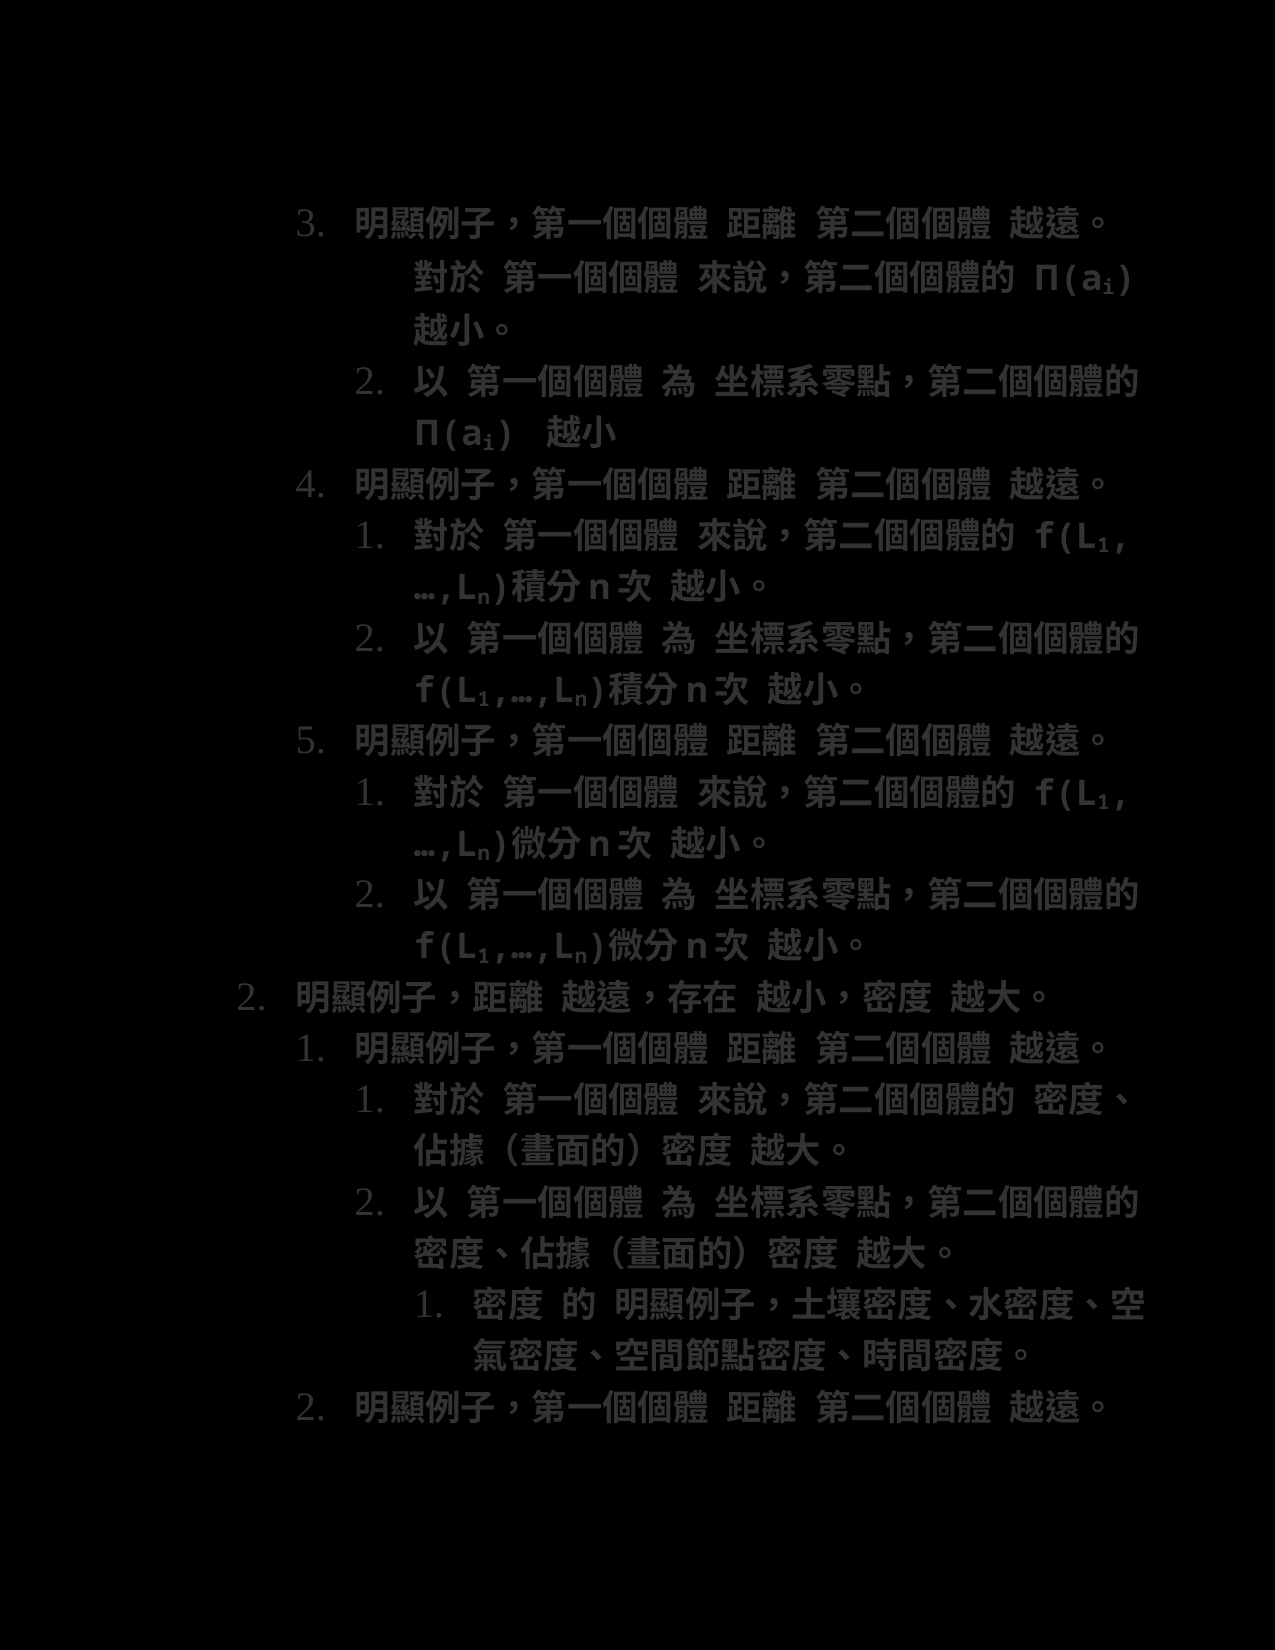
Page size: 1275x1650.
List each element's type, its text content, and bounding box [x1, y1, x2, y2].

list 以 第一個個體 為 坐標系零點，第二個個體的 f(L1,…,Ln)積分n次 越小。 [354, 610, 1157, 713]
list 明顯例子，第一個個體 距離 第二個個體 越遠。 [295, 196, 1157, 247]
list 以 第一個個體 為 坐標系零點，第二個個體的 f(L1,…,Ln)微分n次 越小。 [354, 867, 1157, 969]
list 明顯例子，第一個個體 距離 第二個個體 越遠。 [295, 456, 1157, 507]
list 對於 第一個個體 來說，第二個個體的 密度、佔據（畫面的）密度 越大。 [354, 1072, 1157, 1174]
list 對於 第一個個體 來說，第二個個體的 f(L1,…,Ln)積分n次 越小。 [354, 507, 1157, 610]
list 明顯例子，第一個個體 距離 第二個個體 越遠。 [295, 1379, 1157, 1430]
list 對於 第一個個體 來說，第二個個體的 f(L1,…,Ln)微分n次 越小。 [354, 764, 1157, 867]
list 對於 第一個個體 來說，第二個個體的 Π(ai) 越小。{假定，第二個個體 是 長方個體} [354, 247, 1157, 353]
list 明顯例子，距離 越遠，存在 越小，密度 越大。 [236, 969, 1157, 1020]
list 明顯例子，第一個個體 距離 第二個個體 越遠。 [295, 713, 1157, 764]
list 以 第一個個體 為 坐標系零點，第二個個體的 密度、佔據（畫面的）密度 越大。 [354, 1174, 1157, 1277]
list 以 第一個個體 為 坐標系零點，第二個個體的 Π(ai) 越小 [354, 353, 1157, 456]
list 密度 的 明顯例子，土壤密度、水密度、空氣密度、空間節點密度、時間密度。 [413, 1277, 1157, 1379]
list 明顯例子，第一個個體 距離 第二個個體 越遠。 [295, 1020, 1157, 1072]
